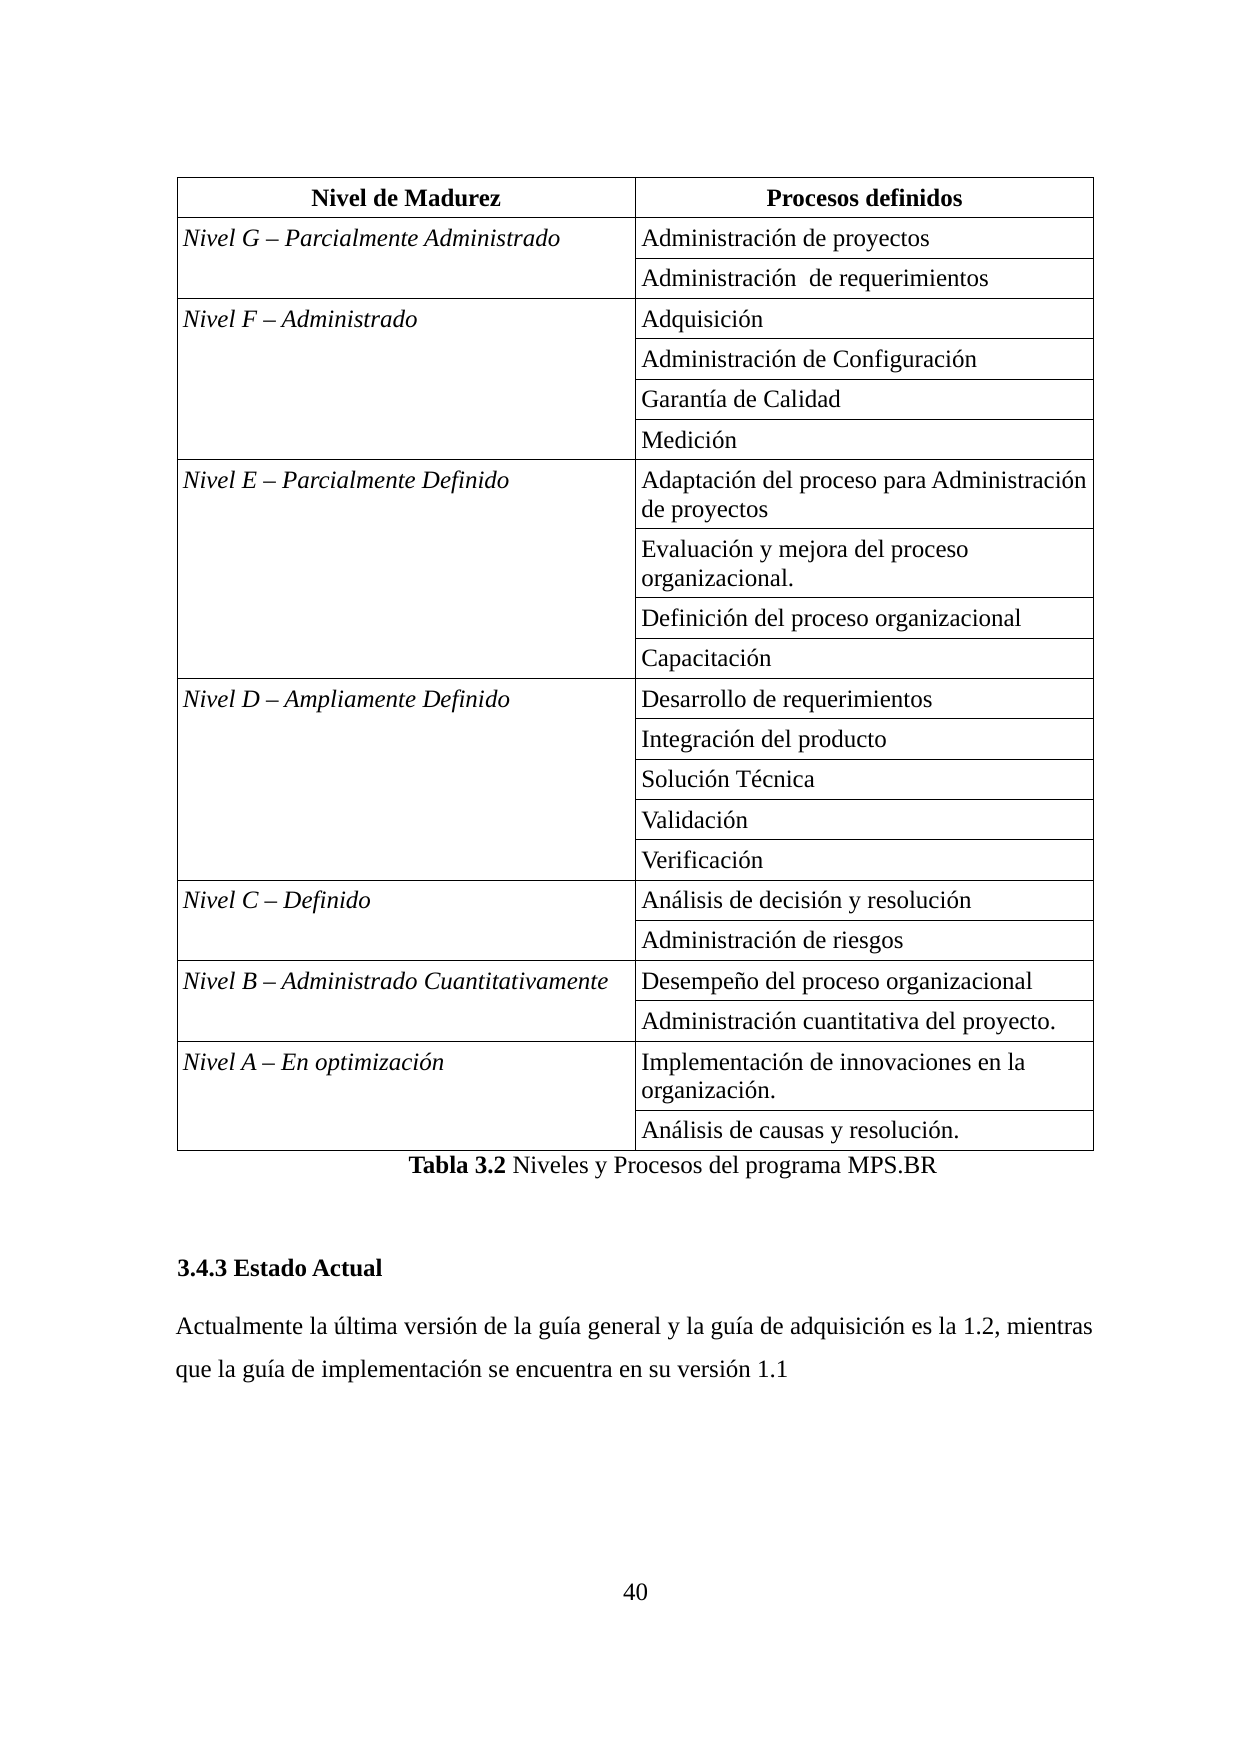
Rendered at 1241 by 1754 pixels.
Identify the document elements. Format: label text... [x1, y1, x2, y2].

table_cell Administración de proyectos [636, 218, 1093, 258]
list 3.4.3 Estado Actual [177, 1253, 1093, 1282]
table_cell Medición [636, 420, 1093, 459]
table_cell Adaptación del proceso para Administración de proyectos [636, 460, 1093, 528]
table_cell Nivel F – Administrado [178, 299, 635, 459]
table_header Procesos definidos [636, 178, 1093, 217]
table_cell Nivel D – Ampliamente Definido [178, 679, 635, 879]
table_cell Validación [636, 800, 1093, 839]
table_cell Administración de riesgos [636, 921, 1093, 960]
list Tabla 3.2 Niveles y Procesos del programa MPS.BR [214, 1151, 1093, 1179]
table_cell Nivel G – Parcialmente Administrado [178, 218, 635, 298]
table_cell Evaluación y mejora del proceso organizacional. [636, 529, 1093, 597]
table_cell Análisis de decisión y resolución [636, 881, 1093, 920]
table_cell Administración de requerimientos [636, 259, 1093, 298]
table_cell Desarrollo de requerimientos [636, 679, 1093, 718]
table_cell Administración de Configuración [636, 339, 1093, 378]
table_cell Capacitación [636, 639, 1093, 678]
table_cell Garantía de Calidad [636, 380, 1093, 419]
table_cell Implementación de innovaciones en la organización. [636, 1042, 1093, 1110]
table_cell Adquisición [636, 299, 1093, 338]
table_cell Definición del proceso organizacional [636, 598, 1093, 638]
table_cell Desempeño del proceso organizacional [636, 961, 1093, 1000]
table_cell Análisis de causas y resolución. [636, 1111, 1093, 1150]
table_cell Administración cuantitativa del proyecto. [636, 1001, 1093, 1041]
table_cell Nivel E – Parcialmente Definido [178, 460, 635, 678]
table_cell Nivel C – Definido [178, 881, 635, 960]
table_cell Nivel B – Administrado Cuantitativamente [178, 961, 635, 1041]
table_header Nivel de Madurez [178, 178, 635, 217]
list Actualmente la última versión de la guía general y la guía de adquisición es la 1.2, mientras que la guía de implementación se encuentra en su versión 1.1 [175, 1311, 1093, 1383]
table_cell Solución Técnica [636, 760, 1093, 799]
table_cell Integración del producto [636, 719, 1093, 758]
table_cell Verificación [636, 840, 1093, 879]
table_cell Nivel A – En optimización [178, 1042, 635, 1150]
